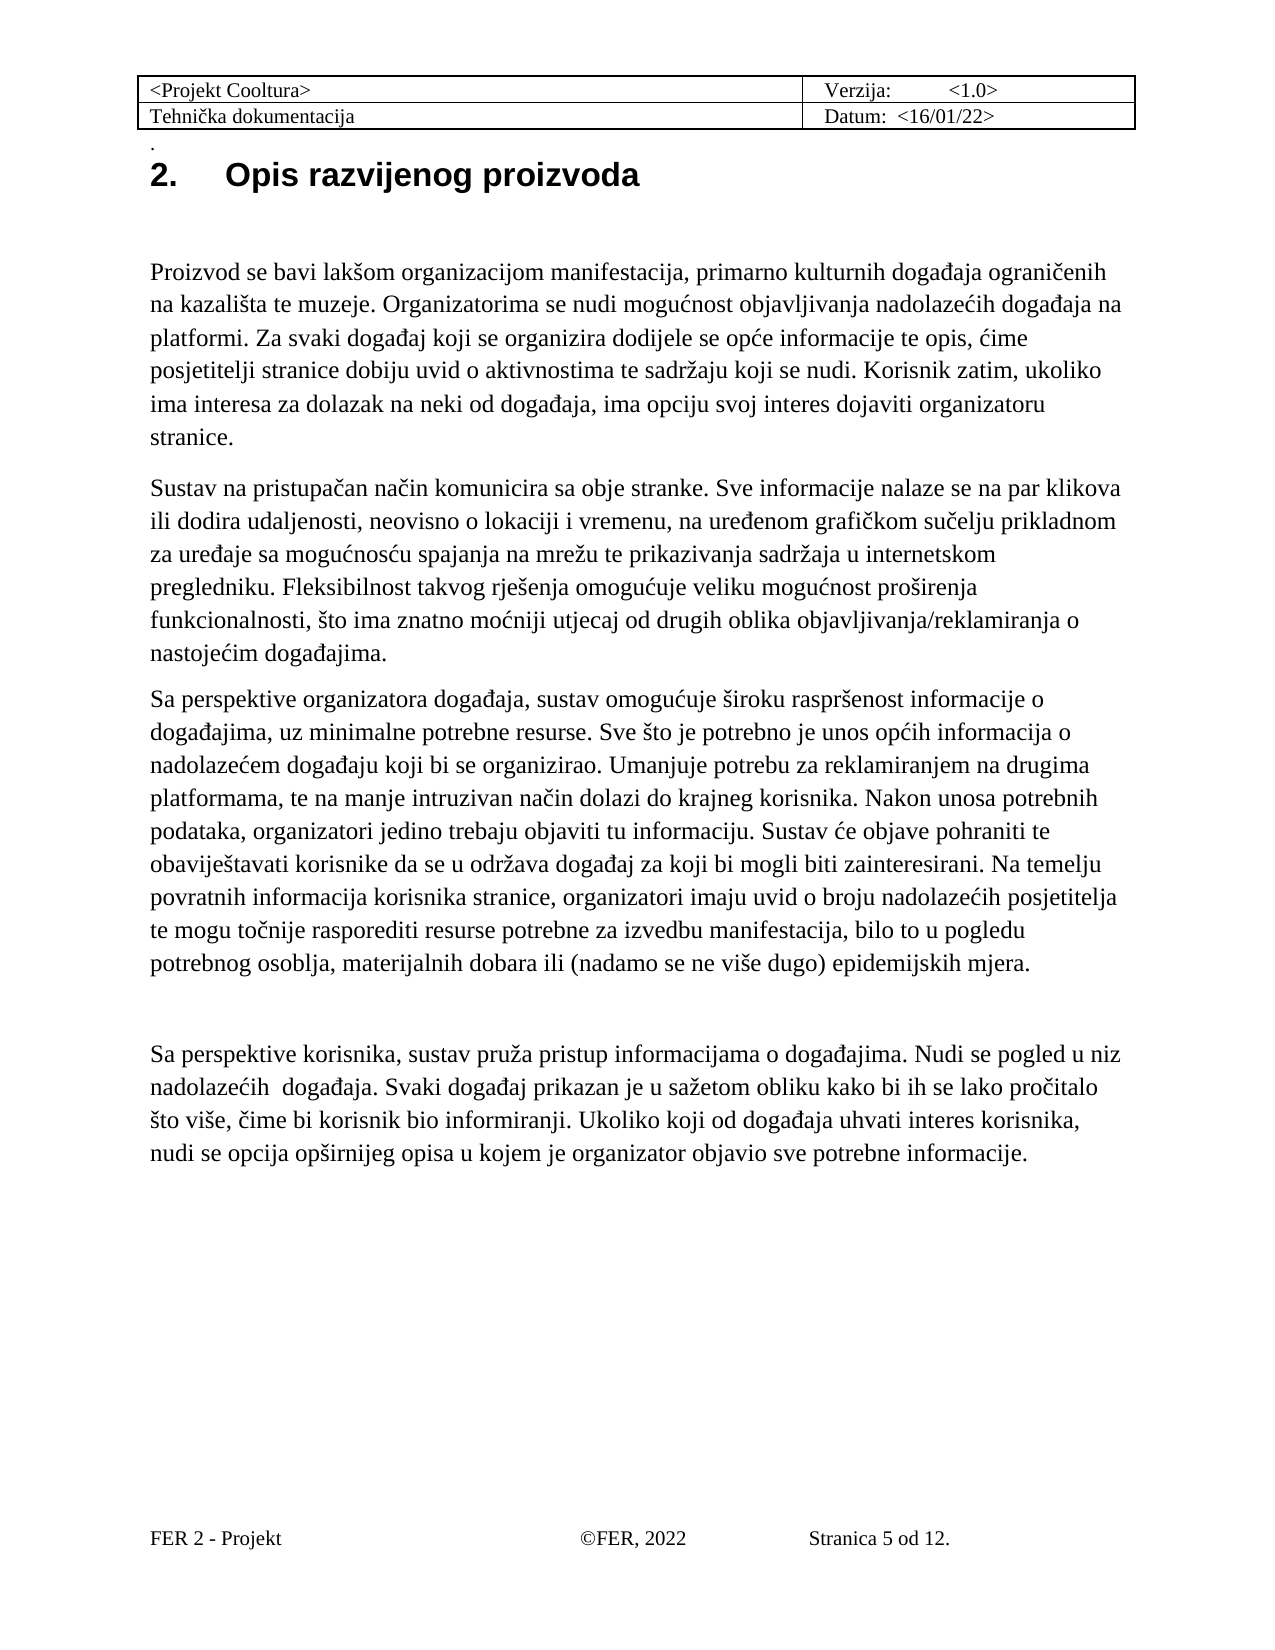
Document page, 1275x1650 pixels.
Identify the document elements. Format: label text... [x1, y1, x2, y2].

text Proizvod se bavi lakšom organizacijom manifestacija, primarno kulturnih događaja ograničenih na kazališta te muzeje. Organizatorima se nudi mogućnost objavljivanja nadolazećih događaja na platformi. Za svaki događaj koji se organizira dodijele se opće informacije te opis, ćime posjetitelji stranice dobiju uvid o aktivnostima te sadržaju koji se nudi. Korisnik zatim, ukoliko ima interesa za dolazak na neki od događaja, ima opciju svoj interes dojaviti organizatoru stranice. [150, 257, 1125, 450]
text Sustav na pristupačan način komunicira sa obje stranke. Sve informacije nalaze se na par klikova ili dodira udaljenosti, neovisno o lokaciji i vremenu, na uređenom grafičkom sučelju prikladnom za uređaje sa mogućnosću spajanja na mrežu te prikazivanja sadržaja u internetskom pregledniku. Fleksibilnost takvog rješenja omogućuje veliku mogućnost proširenja funkcionalnosti, što ima znatno moćniji utjecaj od drugih oblika objavljivanja/reklamiranja o nastojećim događajima. [150, 473, 1125, 667]
subtitle Opis razvijenog proizvoda [150, 155, 1125, 193]
text Sa perspektive korisnika, sustav pruža pristup informacijama o događajima. Nudi se pogled u niz nadolazećih događaja. Svaki događaj prikazan je u sažetom obliku kako bi ih se lako pročitalo što više, čime bi korisnik bio informiranji. Ukoliko koji od događaja uhvati interes korisnika, nudi se opcija opširnijeg opisa u kojem je organizator objavio sve potrebne informacije. [150, 1039, 1125, 1167]
text Sa perspektive organizatora događaja, sustav omogućuje široku raspršenost informacije o događajima, uz minimalne potrebne resurse. Sve što je potrebno je unos općih informacija o nadolazećem događaju koji bi se organizirao. Umanjuje potrebu za reklamiranjem na drugima platformama, te na manje intruzivan način dolazi do krajneg korisnika. Nakon unosa potrebnih podataka, organizatori jedino trebaju objaviti tu informaciju. Sustav će objave pohraniti te obaviještavati korisnike da se u održava događaj za koji bi mogli biti zainteresirani. Na temelju povratnih informacija korisnika stranice, organizatori imaju uvid o broju nadolazećih posjetitelja te mogu točnije rasporediti resurse potrebne za izvedbu manifestacija, bilo to u pogledu potrebnog osoblja, materijalnih dobara ili (nadamo se ne više dugo) epidemijskih mjera. [150, 684, 1125, 977]
